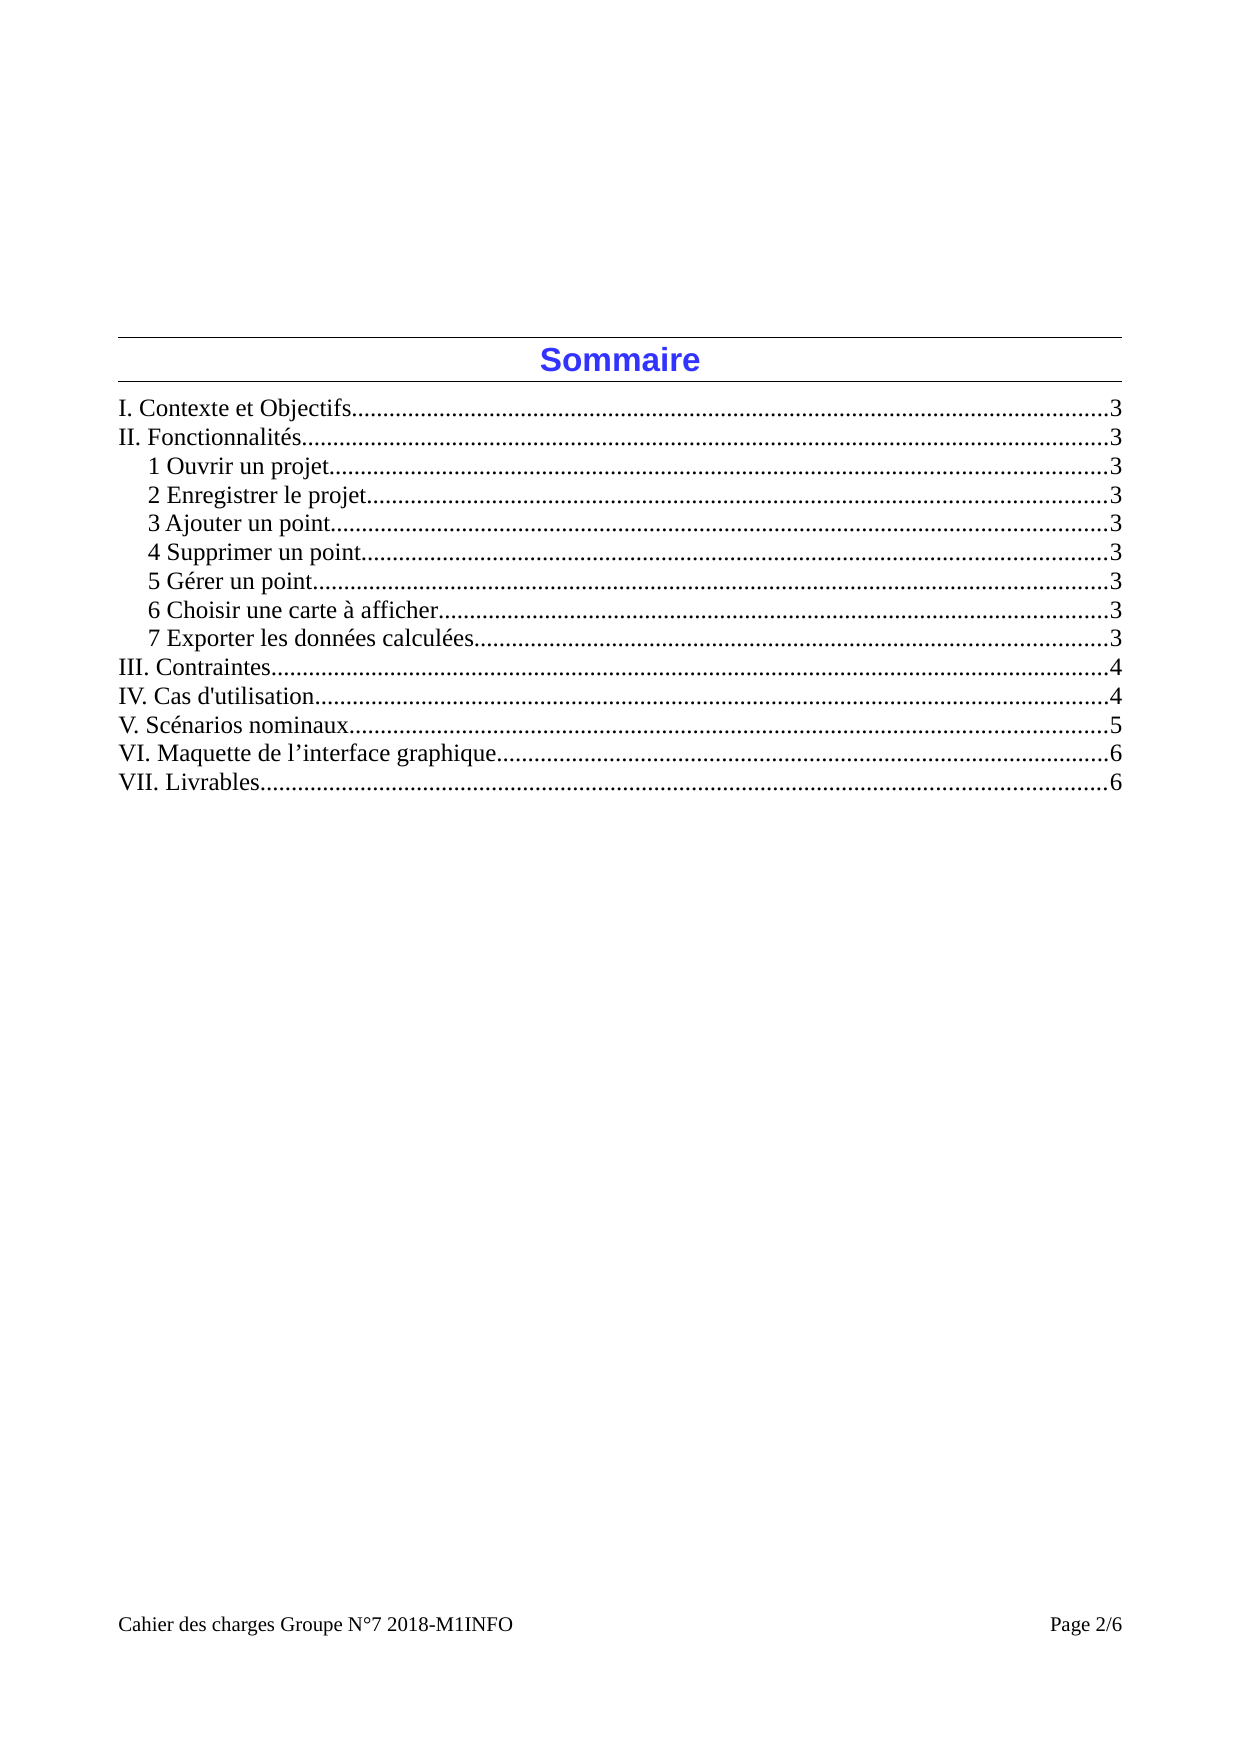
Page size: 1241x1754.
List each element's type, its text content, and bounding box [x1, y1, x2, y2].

subtitle Sommaire [118, 338, 1122, 381]
text 3 Ajouter un point 3 [148, 508, 1122, 537]
text VI. Maquette de l’interface graphique 6 [118, 738, 1122, 767]
text V. Scénarios nominaux 5 [118, 710, 1122, 738]
text VII. Livrables 6 [118, 767, 1122, 796]
text 5 Gérer un point 3 [148, 566, 1122, 595]
text II. Fonctionnalités 3 [118, 422, 1122, 451]
text 7 Exporter les données calculées 3 [148, 623, 1122, 652]
text 6 Choisir une carte à afficher 3 [148, 595, 1122, 623]
text 4 Supprimer un point 3 [148, 537, 1122, 566]
text IV. Cas d'utilisation 4 [118, 681, 1122, 710]
text 2 Enregistrer le projet 3 [148, 480, 1122, 508]
text I. Contexte et Objectifs 3 [118, 393, 1122, 422]
text III. Contraintes 4 [118, 652, 1122, 681]
text 1 Ouvrir un projet 3 [148, 451, 1122, 480]
